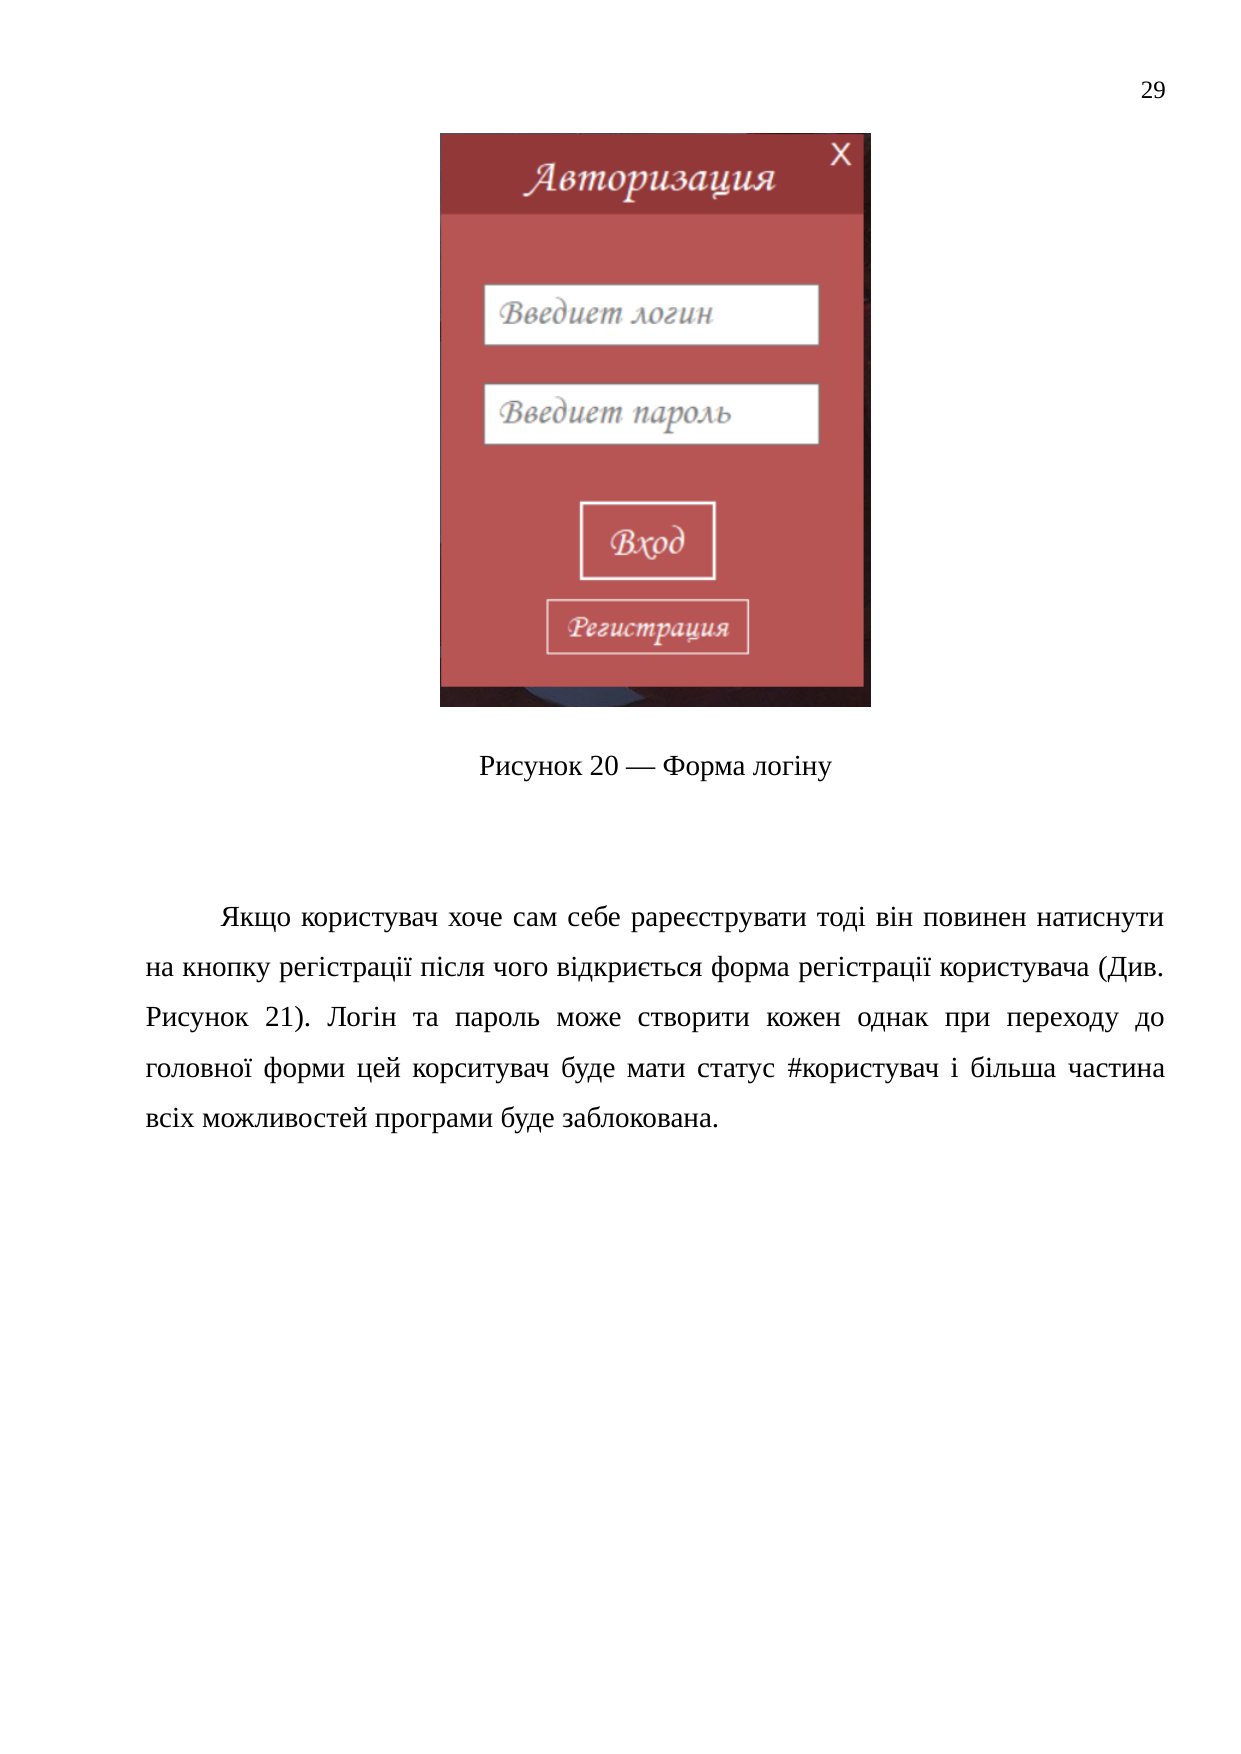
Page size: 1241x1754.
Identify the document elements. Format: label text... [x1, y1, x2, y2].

text Якщо користувач хоче сам себе рареєструвати тоді він повинен натиснути на кнопку регістрації після чого відкриється форма регістрації користувача (Див. Рисунок 21). Логін та пароль може створити кожен однак при переходу до головної форми цей корситувач буде мати статус #користувач і більша частина всіх можливостей програми буде заблокована. [145, 899, 1166, 1134]
picture [440, 133, 871, 707]
text Рисунок 20 — Форма логіну [145, 748, 1166, 782]
